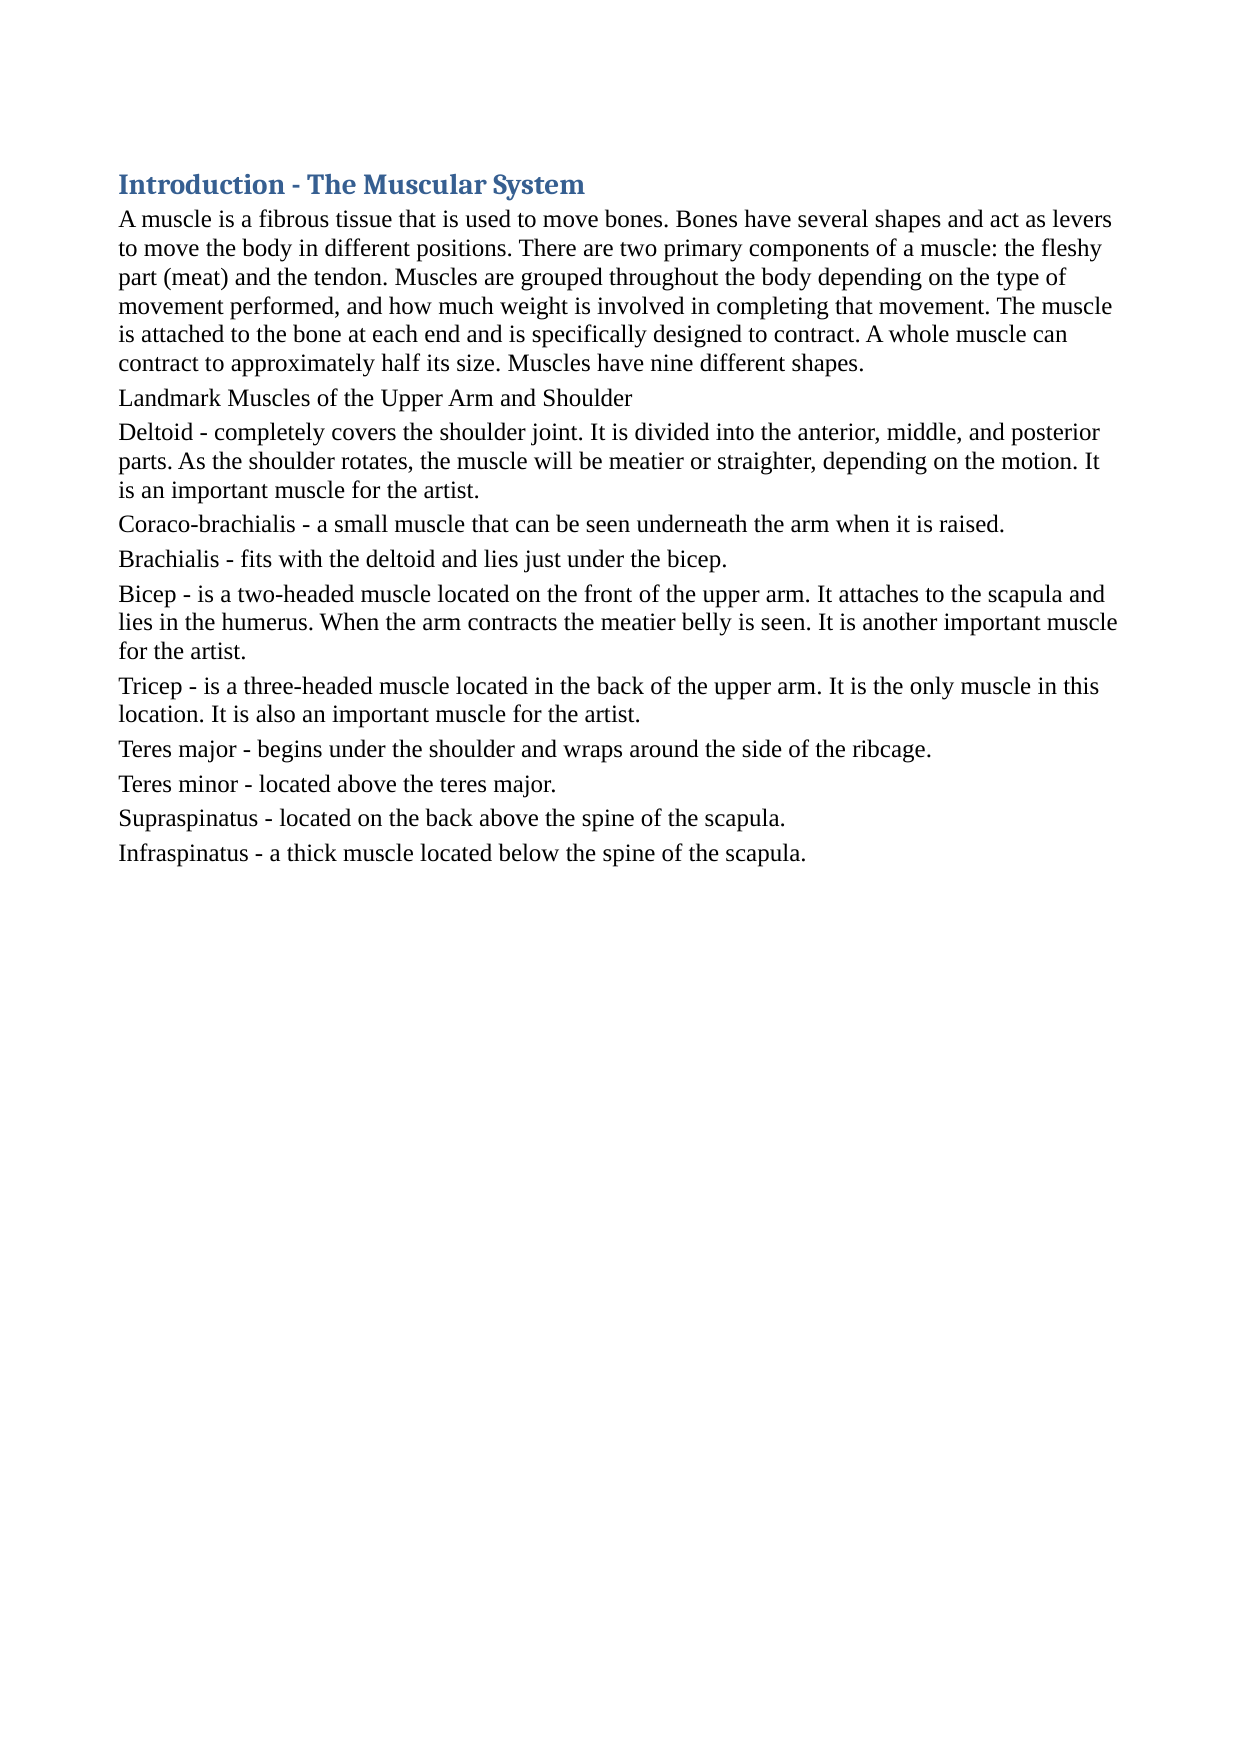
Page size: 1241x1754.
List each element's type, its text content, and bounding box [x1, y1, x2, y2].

title Landmark Muscles of the Upper Arm and Shoulder [118, 383, 1122, 412]
text Deltoid - completely covers the shoulder joint. It is divided into the anterior, middle, and posterior parts. As the shoulder rotates, the muscle will be meatier or straighter, depending on the motion. It is an important muscle for the artist. [118, 417, 1122, 504]
text Infraspinatus - a thick muscle located below the spine of the scapula. [118, 838, 1122, 867]
subtitle Introduction - The Muscular System [118, 168, 1122, 202]
text Brachialis - fits with the deltoid and lies just under the bicep. [118, 544, 1122, 573]
text Teres major - begins under the shoulder and wraps around the side of the ribcage. [118, 734, 1122, 763]
text A muscle is a fibrous tissue that is used to move bones. Bones have several shapes and act as levers to move the body in different positions. There are two primary components of a muscle: the fleshy part (meat) and the tendon. Muscles are grouped throughout the body depending on the type of movement performed, and how much weight is involved in completing that movement. The muscle is attached to the bone at each end and is specifically designed to contract. A whole muscle can contract to approximately half its size. Muscles have nine different shapes. [118, 204, 1122, 377]
text Tricep - is a three-headed muscle located in the back of the upper arm. It is the only muscle in this location. It is also an important muscle for the artist. [118, 671, 1122, 728]
text Bicep - is a two-headed muscle located on the front of the upper arm. It attaches to the scapula and lies in the humerus. When the arm contracts the meatier belly is seen. It is another important muscle for the artist. [118, 579, 1122, 665]
text Teres minor - located above the teres major. [118, 769, 1122, 797]
text Supraspinatus - located on the back above the spine of the scapula. [118, 803, 1122, 832]
text Coraco-brachialis - a small muscle that can be seen underneath the arm when it is raised. [118, 509, 1122, 538]
